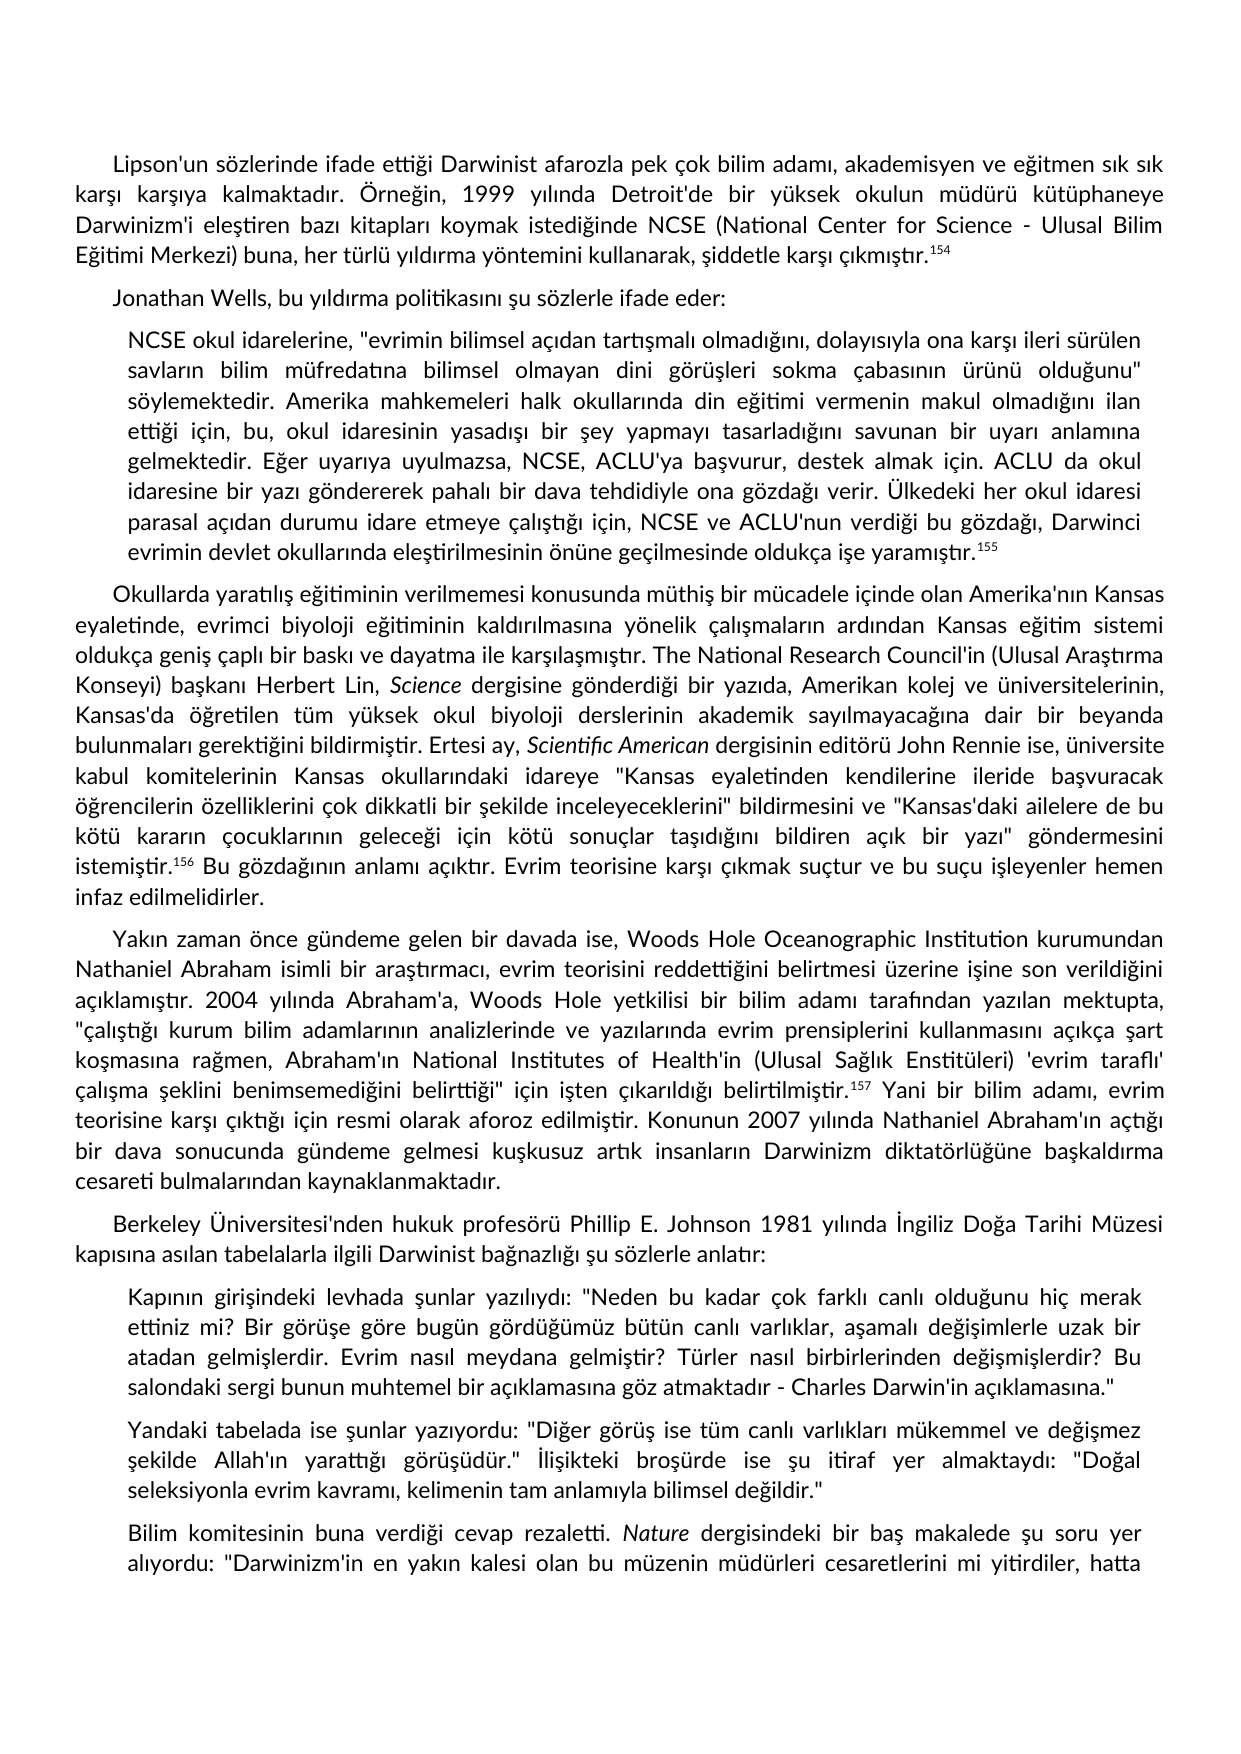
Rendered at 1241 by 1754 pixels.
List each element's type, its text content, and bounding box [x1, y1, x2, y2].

text NCSE okul idarelerine, "evrimin bilimsel açıdan tartışmalı olmadığını, dolayısıyla ona karşı ileri sürülen savların bilim müfredatına bilimsel olmayan dini görüşleri sokma çabasının ürünü olduğunu" söylemektedir. Amerika mahkemeleri halk okullarında din eğitimi vermenin makul olmadığını ilan ettiği için, bu, okul idaresinin yasadışı bir şey yapmayı tasarladığını savunan bir uyarı anlamına gelmektedir. Eğer uyarıya uyulmazsa, NCSE, ACLU'ya başvurur, destek almak için. ACLU da okul idaresine bir yazı göndererek pahalı bir dava tehdidiyle ona gözdağı verir. Ülkedeki her okul idaresi parasal açıdan durumu idare etmeye çalıştığı için, NCSE ve ACLU'nun verdiği bu gözdağı, Darwinci evrimin devlet okullarında eleştirilmesinin önüne geçilmesinde oldukça işe yaramıştır.155 [127, 326, 1143, 565]
text Yandaki tabelada ise şunlar yazıyordu: "Diğer görüş ise tüm canlı varlıkları mükemmel ve değişmez şekilde Allah'ın yarattığı görüşüdür." İlişikteki broşürde ise şu itiraf yer almaktaydı: "Doğal seleksiyonla evrim kavramı, kelimenin tam anlamıyla bilimsel değildir." [127, 1416, 1143, 1503]
text Berkeley Üniversitesi'nden hukuk profesörü Phillip E. Johnson 1981 yılında İngiliz Doğa Tarihi Müzesi kapısına asılan tabelalarla ilgili Darwinist bağnazlığı şu sözlerle anlatır: [75, 1209, 1165, 1267]
text Jonathan Wells, bu yıldırma politikasını şu sözlerle ifade eder: [75, 283, 1165, 311]
text Kapının girişindeki levhada şunlar yazılıydı: "Neden bu kadar çok farklı canlı olduğunu hiç merak ettiniz mi? Bir görüşe göre bugün gördüğümüz bütün canlı varlıklar, aşamalı değişimlerle uzak bir atadan gelmişlerdir. Evrim nasıl meydana gelmiştir? Türler nasıl birbirlerinden değişmişlerdir? Bu salondaki sergi bunun muhtemel bir açıklamasına göz atmaktadır - Charles Darwin'in açıklamasına." [127, 1282, 1143, 1400]
text Okullarda yaratılış eğitiminin verilmemesi konusunda müthiş bir mücadele içinde olan Amerika'nın Kansas eyaletinde, evrimci biyoloji eğitiminin kaldırılmasına yönelik çalışmaların ardından Kansas eğitim sistemi oldukça geniş çaplı bir baskı ve dayatma ile karşılaşmıştır. The National Research Council'in (Ulusal Araştırma Konseyi) başkanı Herbert Lin, Science dergisine gönderdiği bir yazıda, Amerikan kolej ve üniversitelerinin, Kansas'da öğretilen tüm yüksek okul biyoloji derslerinin akademik sayılmayacağına dair bir beyanda bulunmaları gerektiğini bildirmiştir. Ertesi ay, Scientific American dergisinin editörü John Rennie ise, üniversite kabul komitelerinin Kansas okullarındaki idareye "Kansas eyaletinden kendilerine ileride başvuracak öğrencilerin özelliklerini çok dikkatli bir şekilde inceleyeceklerini" bildirmesini ve "Kansas'daki ailelere de bu kötü kararın çocuklarının geleceği için kötü sonuçlar taşıdığını bildiren açık bir yazı" göndermesini istemiştir.156 Bu gözdağının anlamı açıktır. Evrim teorisine karşı çıkmak suçtur ve bu suçu işleyenler hemen infaz edilmelidirler. [75, 580, 1165, 910]
text Lipson'un sözlerinde ifade ettiği Darwinist afarozla pek çok bilim adamı, akademisyen ve eğitmen sık sık karşı karşıya kalmaktadır. Örneğin, 1999 yılında Detroit'de bir yüksek okulun müdürü kütüphaneye Darwinizm'i eleştiren bazı kitapları koymak istediğinde NCSE (National Center for Science - Ulusal Bilim Eğitimi Merkezi) buna, her türlü yıldırma yöntemini kullanarak, şiddetle karşı çıkmıştır.154 [75, 150, 1165, 268]
text Bilim komitesinin buna verdiği cevap rezaletti. Nature dergisindeki bir baş makalede şu soru yer alıyordu: "Darwinizm'in en yakın kalesi olan bu müzenin müdürleri cesaretlerini mi yitirdiler, hatta [127, 1519, 1143, 1576]
text Yakın zaman önce gündeme gelen bir davada ise, Woods Hole Oceanographic Institution kurumundan Nathaniel Abraham isimli bir araştırmacı, evrim teorisini reddettiğini belirtmesi üzerine işine son verildiğini açıklamıştır. 2004 yılında Abraham'a, Woods Hole yetkilisi bir bilim adamı tarafından yazılan mektupta, "çalıştığı kurum bilim adamlarının analizlerinde ve yazılarında evrim prensiplerini kullanmasını açıkça şart koşmasına rağmen, Abraham'ın National Institutes of Health'in (Ulusal Sağlık Enstitüleri) 'evrim taraflı' çalışma şeklini benimsemediğini belirttiği" için işten çıkarıldığı belirtilmiştir.157 Yani bir bilim adamı, evrim teorisine karşı çıktığı için resmi olarak aforoz edilmiştir. Konunun 2007 yılında Nathaniel Abraham'ın açtığı bir dava sonucunda gündeme gelmesi kuşkusuz artık insanların Darwinizm diktatörlüğüne başkaldırma cesareti bulmalarından kaynaklanmaktadır. [75, 925, 1165, 1194]
